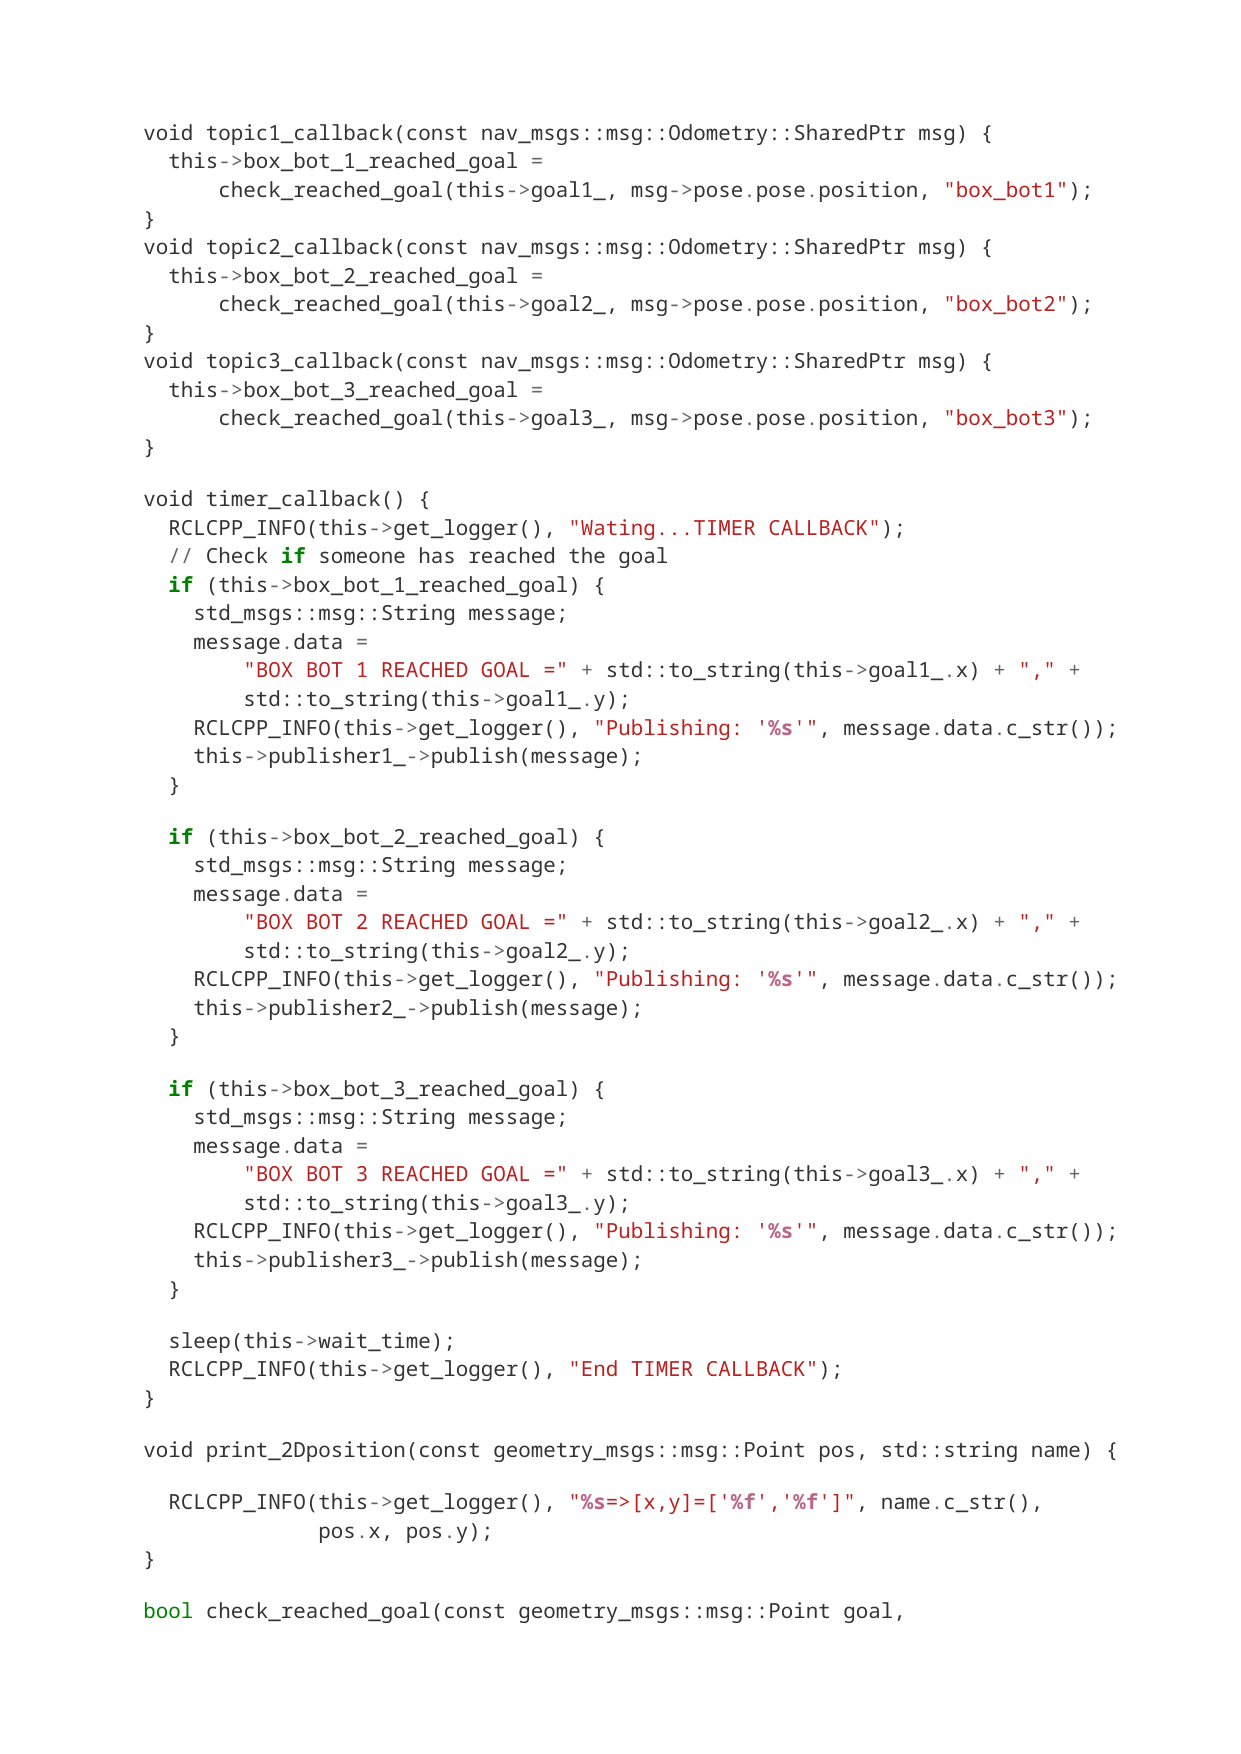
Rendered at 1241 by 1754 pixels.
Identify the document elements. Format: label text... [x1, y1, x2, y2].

text RCLCPP_INFO(this->get_logger(), "Publishing: '%s'", message.data.c_str()); [118, 1217, 1122, 1245]
text RCLCPP_INFO(this->get_logger(), "Publishing: '%s'", message.data.c_str()); [118, 713, 1122, 741]
text this->box_bot_1_reached_goal = [118, 147, 1122, 175]
text } [118, 1544, 1122, 1573]
text check_reached_goal(this->goal1_, msg->pose.pose.position, "box_bot1"); [118, 175, 1122, 204]
text } [118, 432, 1122, 461]
text } [118, 318, 1122, 346]
text std_msgs::msg::String message; [118, 598, 1122, 627]
text "BOX BOT 3 REACHED GOAL =" + std::to_string(this->goal3_.x) + "," + [118, 1159, 1122, 1188]
text // Check if someone has reached the goal [118, 541, 1122, 570]
text std::to_string(this->goal2_.y); [118, 936, 1122, 964]
text void topic1_callback(const nav_msgs::msg::Odometry::SharedPtr msg) { [118, 118, 1122, 147]
text "BOX BOT 2 REACHED GOAL =" + std::to_string(this->goal2_.x) + "," + [118, 907, 1122, 936]
text void topic2_callback(const nav_msgs::msg::Odometry::SharedPtr msg) { [118, 232, 1122, 261]
text message.data = [118, 627, 1122, 656]
text this->publisher2_->publish(message); [118, 993, 1122, 1022]
text if (this->box_bot_3_reached_goal) { [118, 1074, 1122, 1102]
text sleep(this->wait_time); [118, 1326, 1122, 1354]
text this->publisher1_->publish(message); [118, 741, 1122, 770]
text } [118, 1383, 1122, 1411]
text RCLCPP_INFO(this->get_logger(), "End TIMER CALLBACK"); [118, 1354, 1122, 1383]
text pos.x, pos.y); [118, 1516, 1122, 1544]
text } [118, 1274, 1122, 1302]
text if (this->box_bot_1_reached_goal) { [118, 570, 1122, 598]
text std_msgs::msg::String message; [118, 850, 1122, 879]
text std::to_string(this->goal3_.y); [118, 1188, 1122, 1217]
text RCLCPP_INFO(this->get_logger(), "%s=>[x,y]=['%f','%f']", name.c_str(), [118, 1487, 1122, 1516]
text } [118, 770, 1122, 798]
text message.data = [118, 879, 1122, 907]
text RCLCPP_INFO(this->get_logger(), "Publishing: '%s'", message.data.c_str()); [118, 964, 1122, 993]
text void timer_callback() { [118, 484, 1122, 513]
text message.data = [118, 1131, 1122, 1159]
text std::to_string(this->goal1_.y); [118, 684, 1122, 713]
text bool check_reached_goal(const geometry_msgs::msg::Point goal, [118, 1597, 1122, 1625]
text RCLCPP_INFO(this->get_logger(), "Wating...TIMER CALLBACK"); [118, 513, 1122, 541]
text this->box_bot_2_reached_goal = [118, 261, 1122, 289]
text check_reached_goal(this->goal3_, msg->pose.pose.position, "box_bot3"); [118, 403, 1122, 432]
text this->publisher3_->publish(message); [118, 1245, 1122, 1274]
text check_reached_goal(this->goal2_, msg->pose.pose.position, "box_bot2"); [118, 289, 1122, 318]
text } [118, 204, 1122, 232]
text "BOX BOT 1 REACHED GOAL =" + std::to_string(this->goal1_.x) + "," + [118, 656, 1122, 684]
text std_msgs::msg::String message; [118, 1102, 1122, 1131]
text this->box_bot_3_reached_goal = [118, 375, 1122, 403]
text void print_2Dposition(const geometry_msgs::msg::Point pos, std::string name) { [118, 1435, 1122, 1464]
text if (this->box_bot_2_reached_goal) { [118, 822, 1122, 850]
text void topic3_callback(const nav_msgs::msg::Odometry::SharedPtr msg) { [118, 346, 1122, 375]
text } [118, 1022, 1122, 1050]
